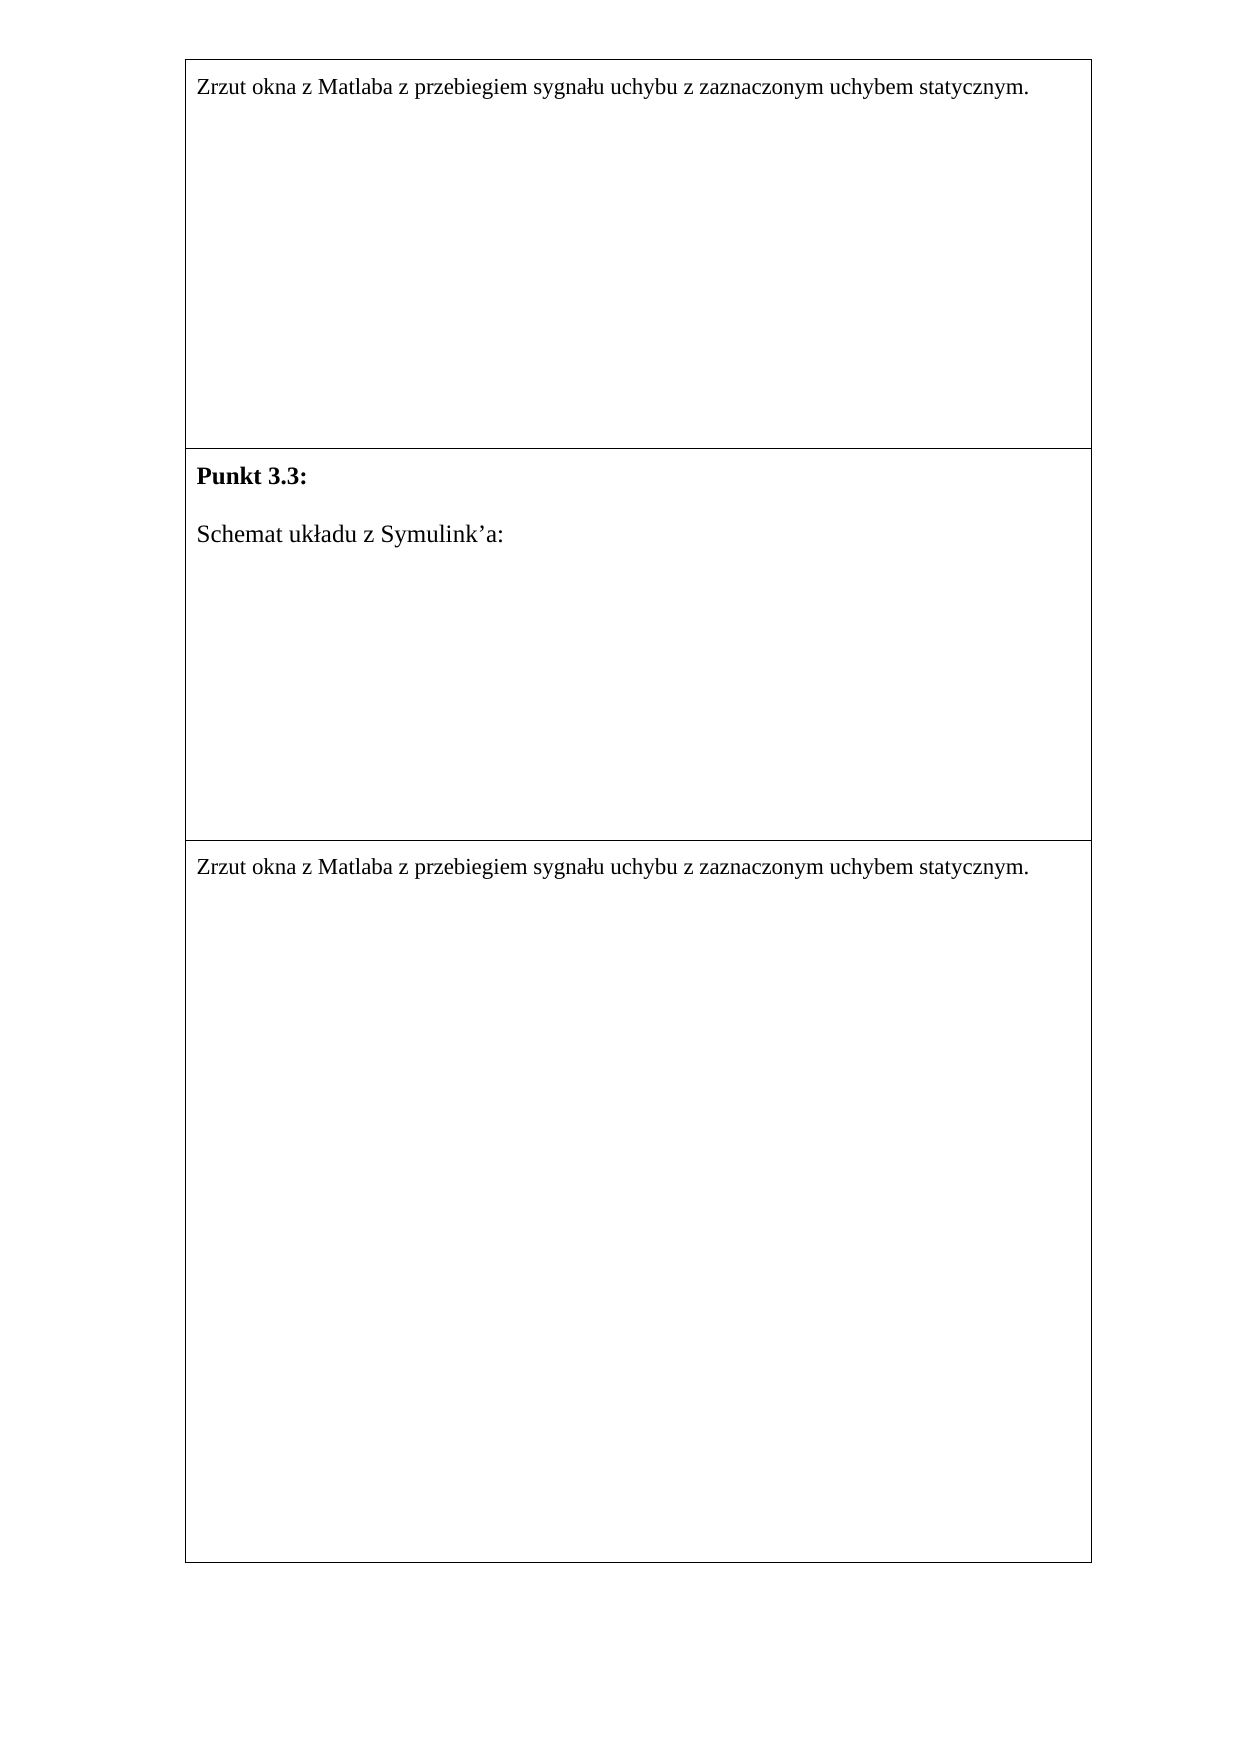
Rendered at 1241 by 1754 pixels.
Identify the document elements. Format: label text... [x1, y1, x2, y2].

table_cell Zrzut okna z Matlaba z przebiegiem sygnału uchybu z zaznaczonym uchybem statycznym. [186, 841, 1091, 1562]
table_cell Zrzut okna z Matlaba z przebiegiem sygnału uchybu z zaznaczonym uchybem statycznym. [186, 60, 1091, 447]
table_cell Punkt 3.3: Schemat układu z Symulink’a: [186, 449, 1091, 839]
